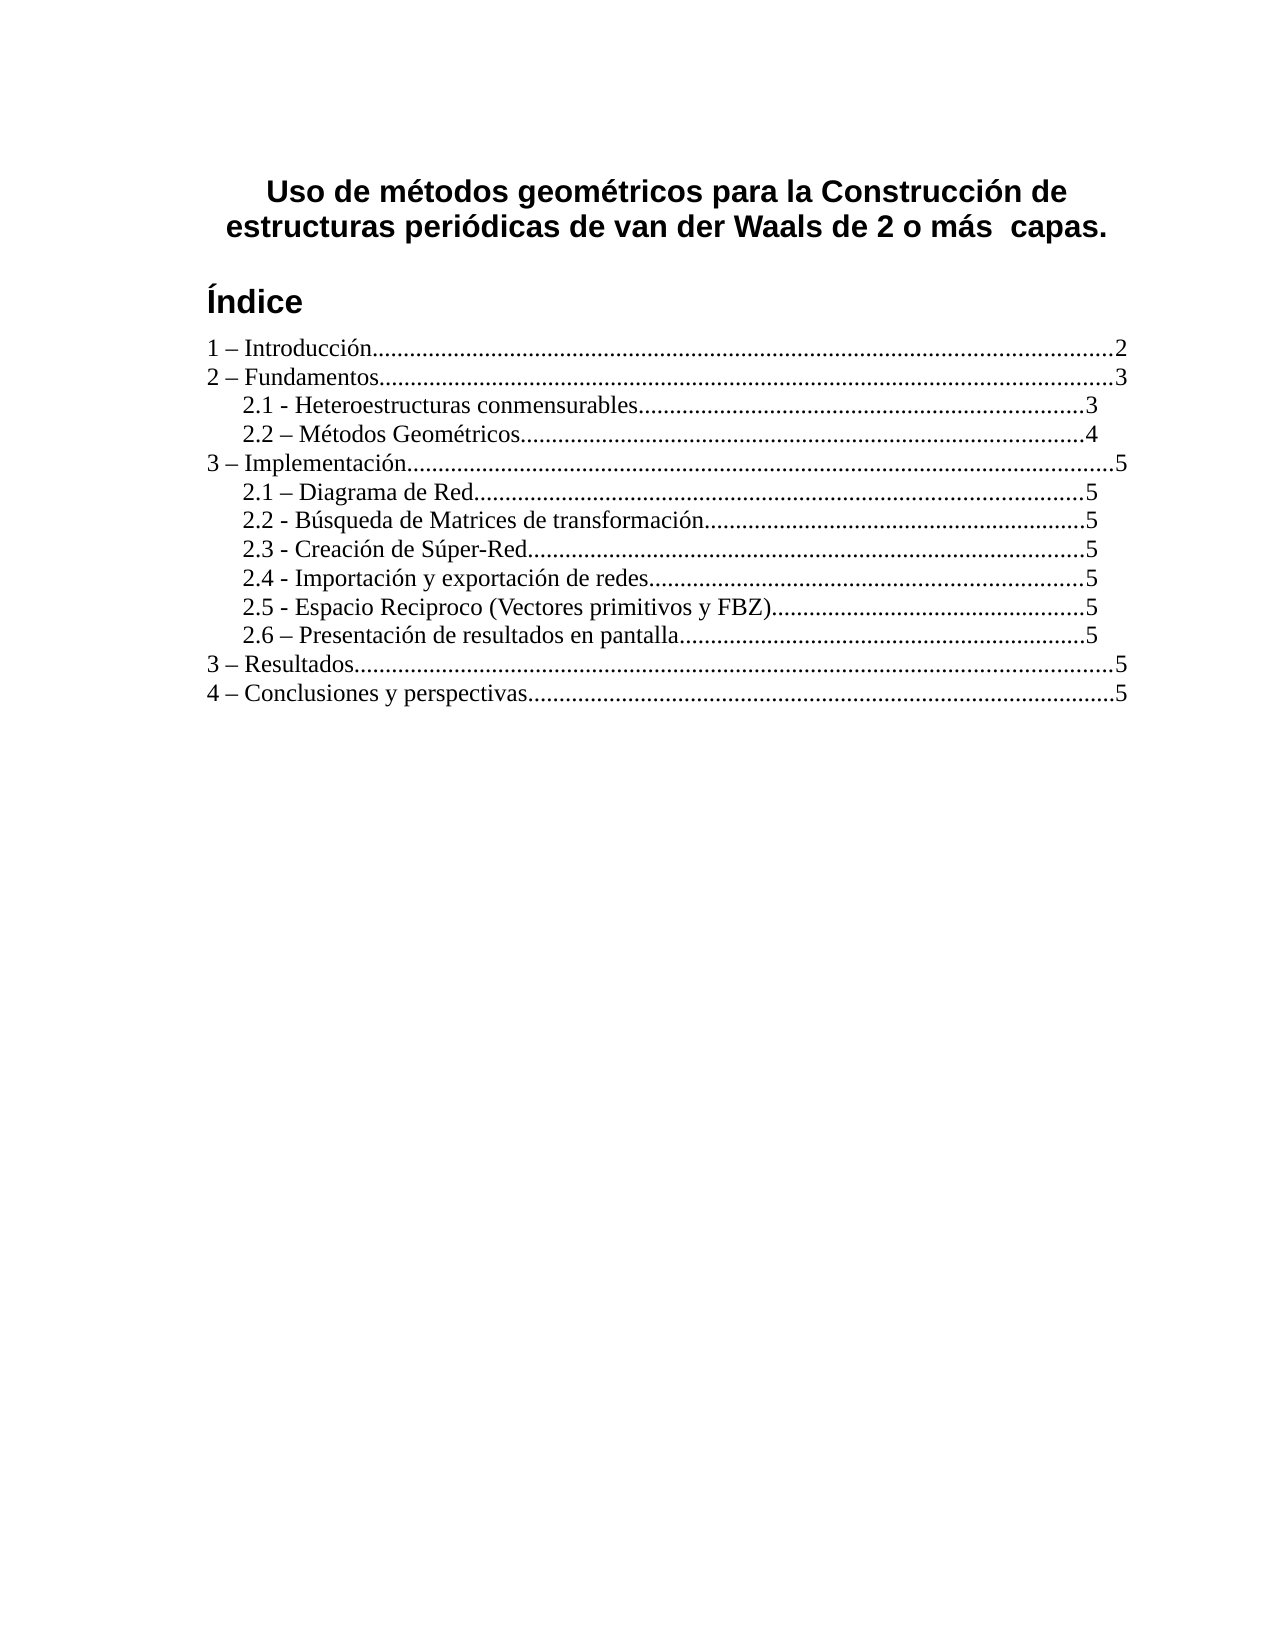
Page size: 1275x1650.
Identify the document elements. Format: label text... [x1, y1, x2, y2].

text 3 – Resultados. 5 [207, 649, 1127, 678]
text 2.2 - Búsqueda de Matrices de transformación 5 [236, 505, 1127, 534]
text 3 – Implementación. 5 [207, 448, 1127, 477]
text 1 – Introducción. 2 [207, 333, 1127, 362]
text 2.1 – Diagrama de Red 5 [236, 477, 1127, 505]
text 2.6 – Presentación de resultados en pantalla 5 [236, 620, 1127, 649]
text 4 – Conclusiones y perspectivas 5 [207, 678, 1127, 707]
text 2.3 - Creación de Súper-Red 5 [236, 534, 1127, 563]
text 2.1 - Heteroestructuras conmensurables 3 [236, 390, 1127, 419]
text 2 – Fundamentos. 3 [207, 362, 1127, 390]
text 2.5 - Espacio Reciproco (Vectores primitivos y FBZ) 5 [236, 592, 1127, 620]
title Uso de métodos geométricos para la Construcción de estructuras periódicas de van der Waals de 2 o más capas. [207, 173, 1127, 244]
text 2.4 - Importación y exportación de redes 5 [236, 563, 1127, 592]
subtitle Índice [207, 282, 1127, 320]
text 2.2 – Métodos Geométricos 4 [236, 419, 1127, 448]
